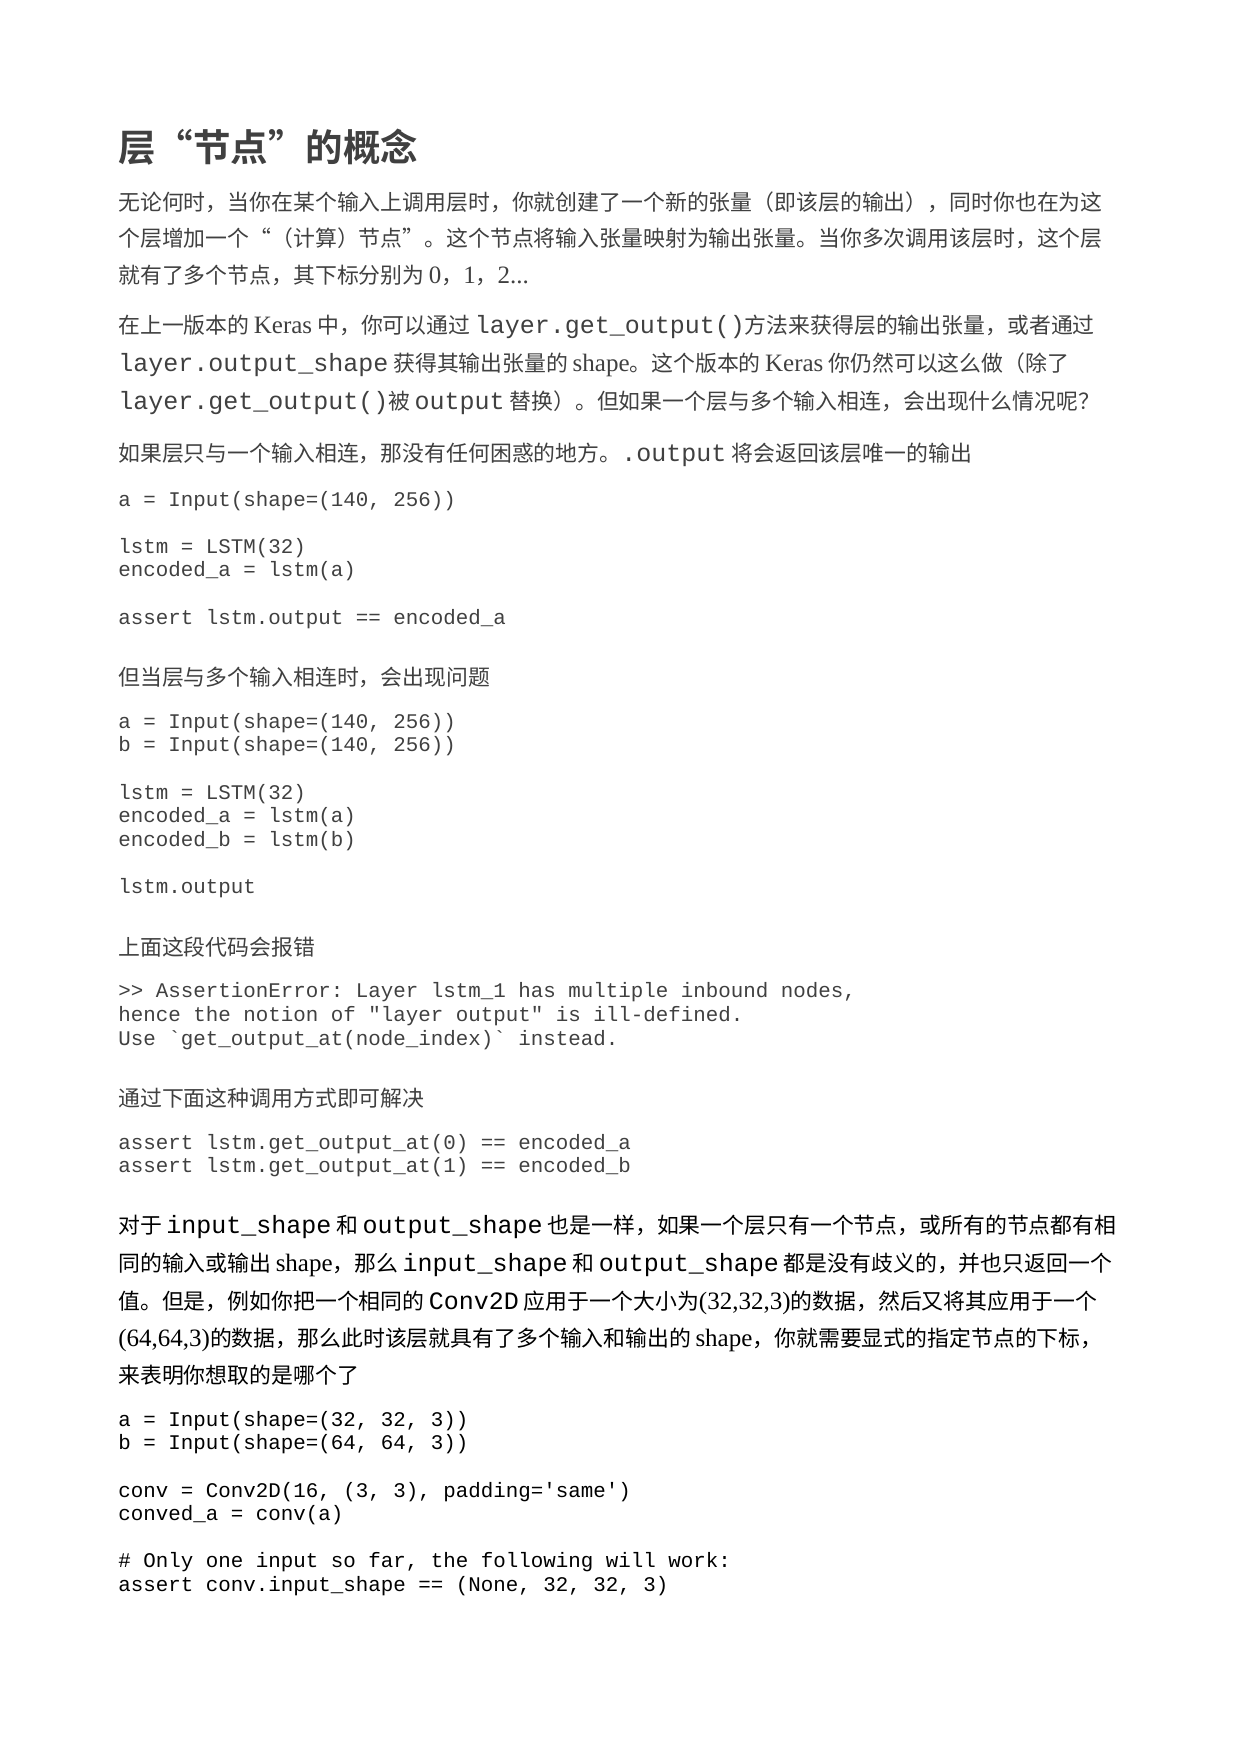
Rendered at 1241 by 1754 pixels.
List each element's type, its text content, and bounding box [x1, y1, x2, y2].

text 对于input_shape和output_shape也是一样，如果一个层只有一个节点，或所有的节点都有相同的输入或输出shape，那么input_shape和output_shape都是没有歧义的，并也只返回一个值。但是，例如你把一个相同的Conv2D应用于一个大小为(32,32,3)的数据，然后又将其应用于一个(64,64,3)的数据，那么此时该层就具有了多个输入和输出的shape，你就需要显式的指定节点的下标，来表明你想取的是哪个了 [118, 1208, 1122, 1389]
text encoded_b = lstm(b) [118, 829, 1122, 853]
text conved_a = conv(a) [118, 1503, 1122, 1527]
text assert lstm.get_output_at(1) == encoded_b [118, 1155, 1122, 1179]
text 通过下面这种调用方式即可解决 [118, 1081, 1122, 1112]
text encoded_a = lstm(a) [118, 559, 1122, 583]
text lstm = LSTM(32) [118, 782, 1122, 805]
text conv = Conv2D(16, (3, 3), padding='same') [118, 1479, 1122, 1503]
text 无论何时，当你在某个输入上调用层时，你就创建了一个新的张量（即该层的输出），同时你也在为这个层增加一个“（计算）节点”。这个节点将输入张量映射为输出张量。当你多次调用该层时，这个层就有了多个节点，其下标分别为0，1，2... [118, 185, 1122, 289]
text 如果层只与一个输入相连，那没有任何困惑的地方。.output将会返回该层唯一的输出 [118, 436, 1122, 469]
text assert conv.input_shape == (None, 32, 32, 3) [118, 1574, 1122, 1598]
subtitle 层“节点”的概念 [118, 118, 1122, 172]
text hence the notion of "layer output" is ill-defined. [118, 1004, 1122, 1028]
text assert lstm.get_output_at(0) == encoded_a [118, 1132, 1122, 1155]
text 上面这段代码会报错 [118, 929, 1122, 961]
text a = Input(shape=(140, 256)) [118, 711, 1122, 734]
text encoded_a = lstm(a) [118, 805, 1122, 829]
text assert lstm.output == encoded_a [118, 607, 1122, 630]
text a = Input(shape=(140, 256)) [118, 488, 1122, 512]
text 但当层与多个输入相连时，会出现问题 [118, 660, 1122, 692]
text Use `get_output_at(node_index)` instead. [118, 1028, 1122, 1051]
text lstm.output [118, 876, 1122, 900]
text # Only one input so far, the following will work: [118, 1551, 1122, 1574]
text a = Input(shape=(32, 32, 3)) [118, 1409, 1122, 1432]
text 在上一版本的Keras中，你可以通过layer.get_output()方法来获得层的输出张量，或者通过layer.output_shape获得其输出张量的shape。这个版本的Keras你仍然可以这么做（除了layer.get_output()被output替换）。但如果一个层与多个输入相连，会出现什么情况呢？ [118, 308, 1122, 417]
text lstm = LSTM(32) [118, 536, 1122, 559]
text b = Input(shape=(64, 64, 3)) [118, 1432, 1122, 1456]
text b = Input(shape=(140, 256)) [118, 734, 1122, 758]
text >> AssertionError: Layer lstm_1 has multiple inbound nodes, [118, 980, 1122, 1004]
